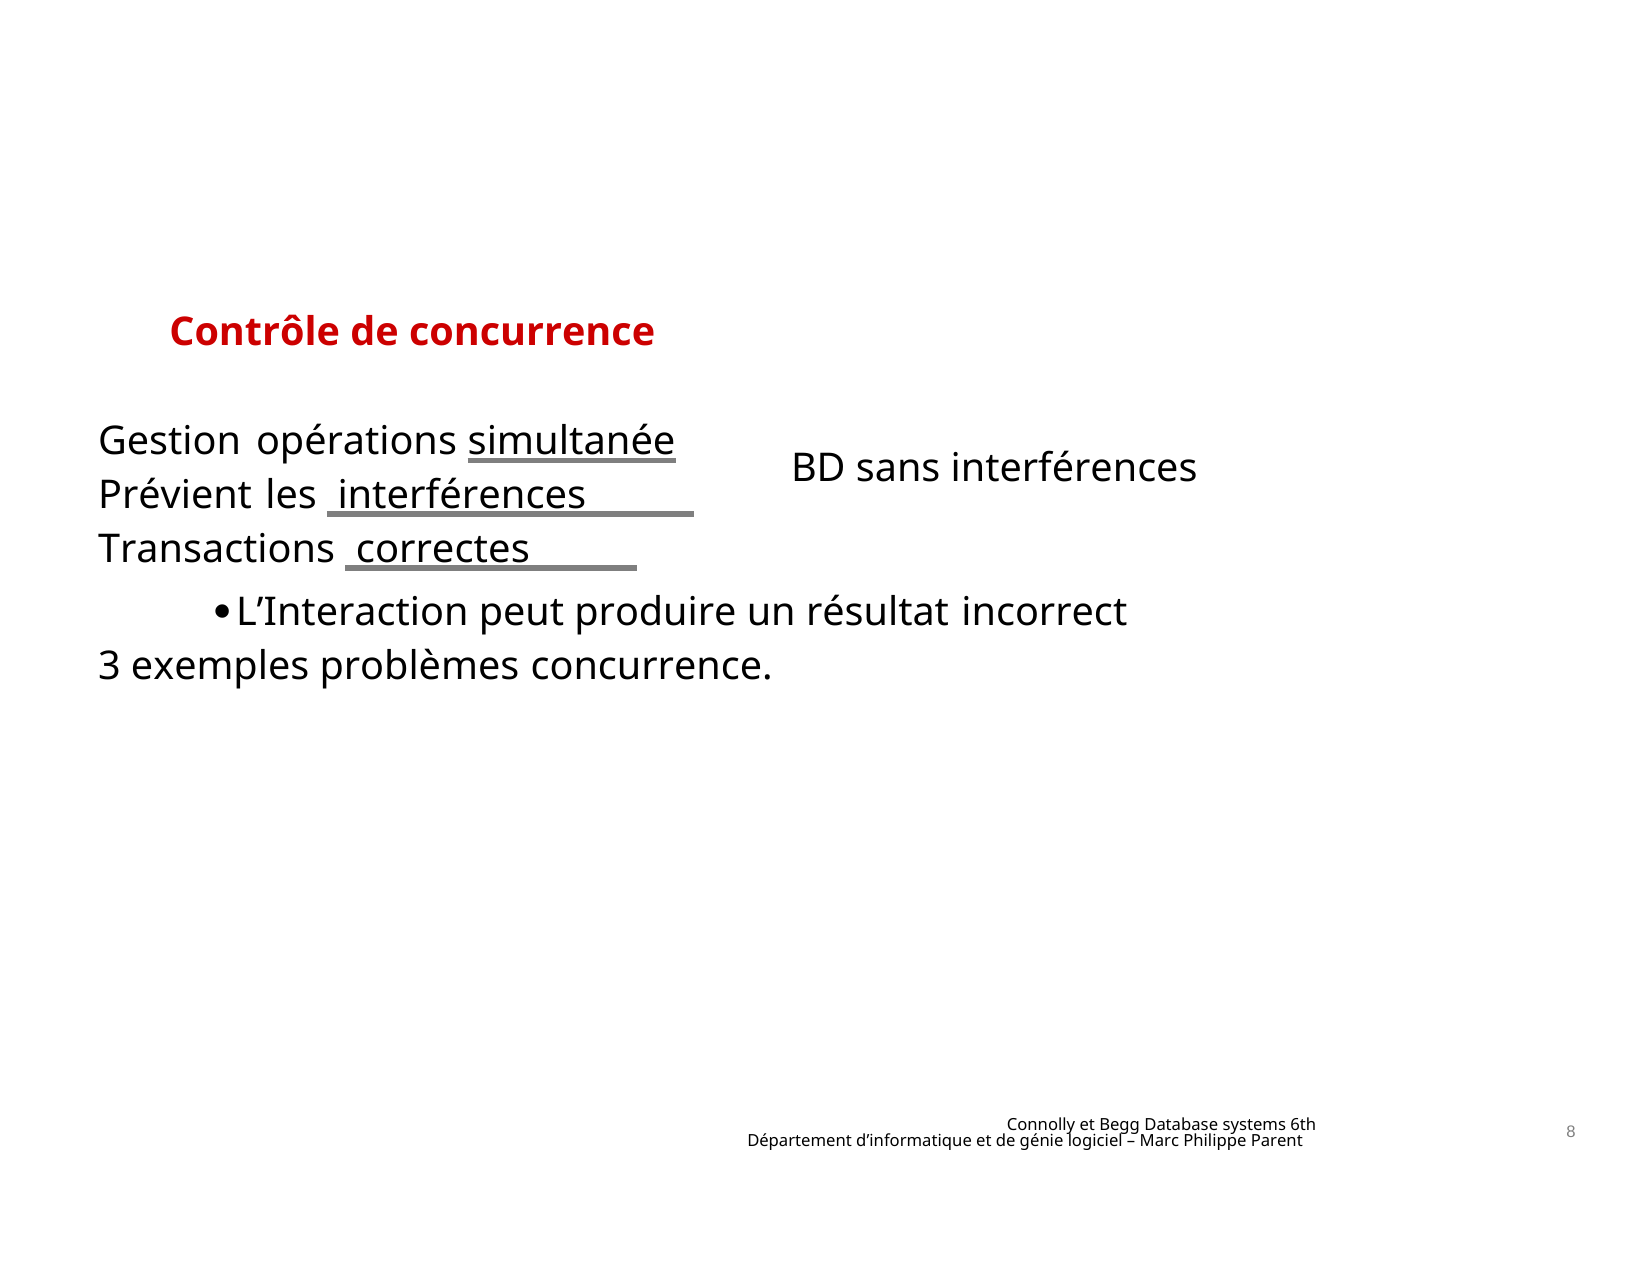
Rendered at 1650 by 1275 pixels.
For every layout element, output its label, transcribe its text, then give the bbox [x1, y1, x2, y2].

text Transactions correctes [98, 520, 787, 574]
subtitle Contrôle de concurrence [169, 303, 1606, 357]
text 3 exemples problèmes concurrence. [98, 637, 1606, 691]
list L’Interaction peut produire un résultat incorrect [215, 583, 1606, 637]
text Prévient les interférences [98, 466, 787, 520]
text Département d’informatique et de génie logiciel – Marc Philippe Parent [747, 1133, 1606, 1149]
text Gestion opérations simultanée [98, 412, 787, 466]
text Connolly et Begg Database systems 6th 8 [1007, 1116, 1606, 1133]
text BD sans interférences [791, 439, 1606, 493]
